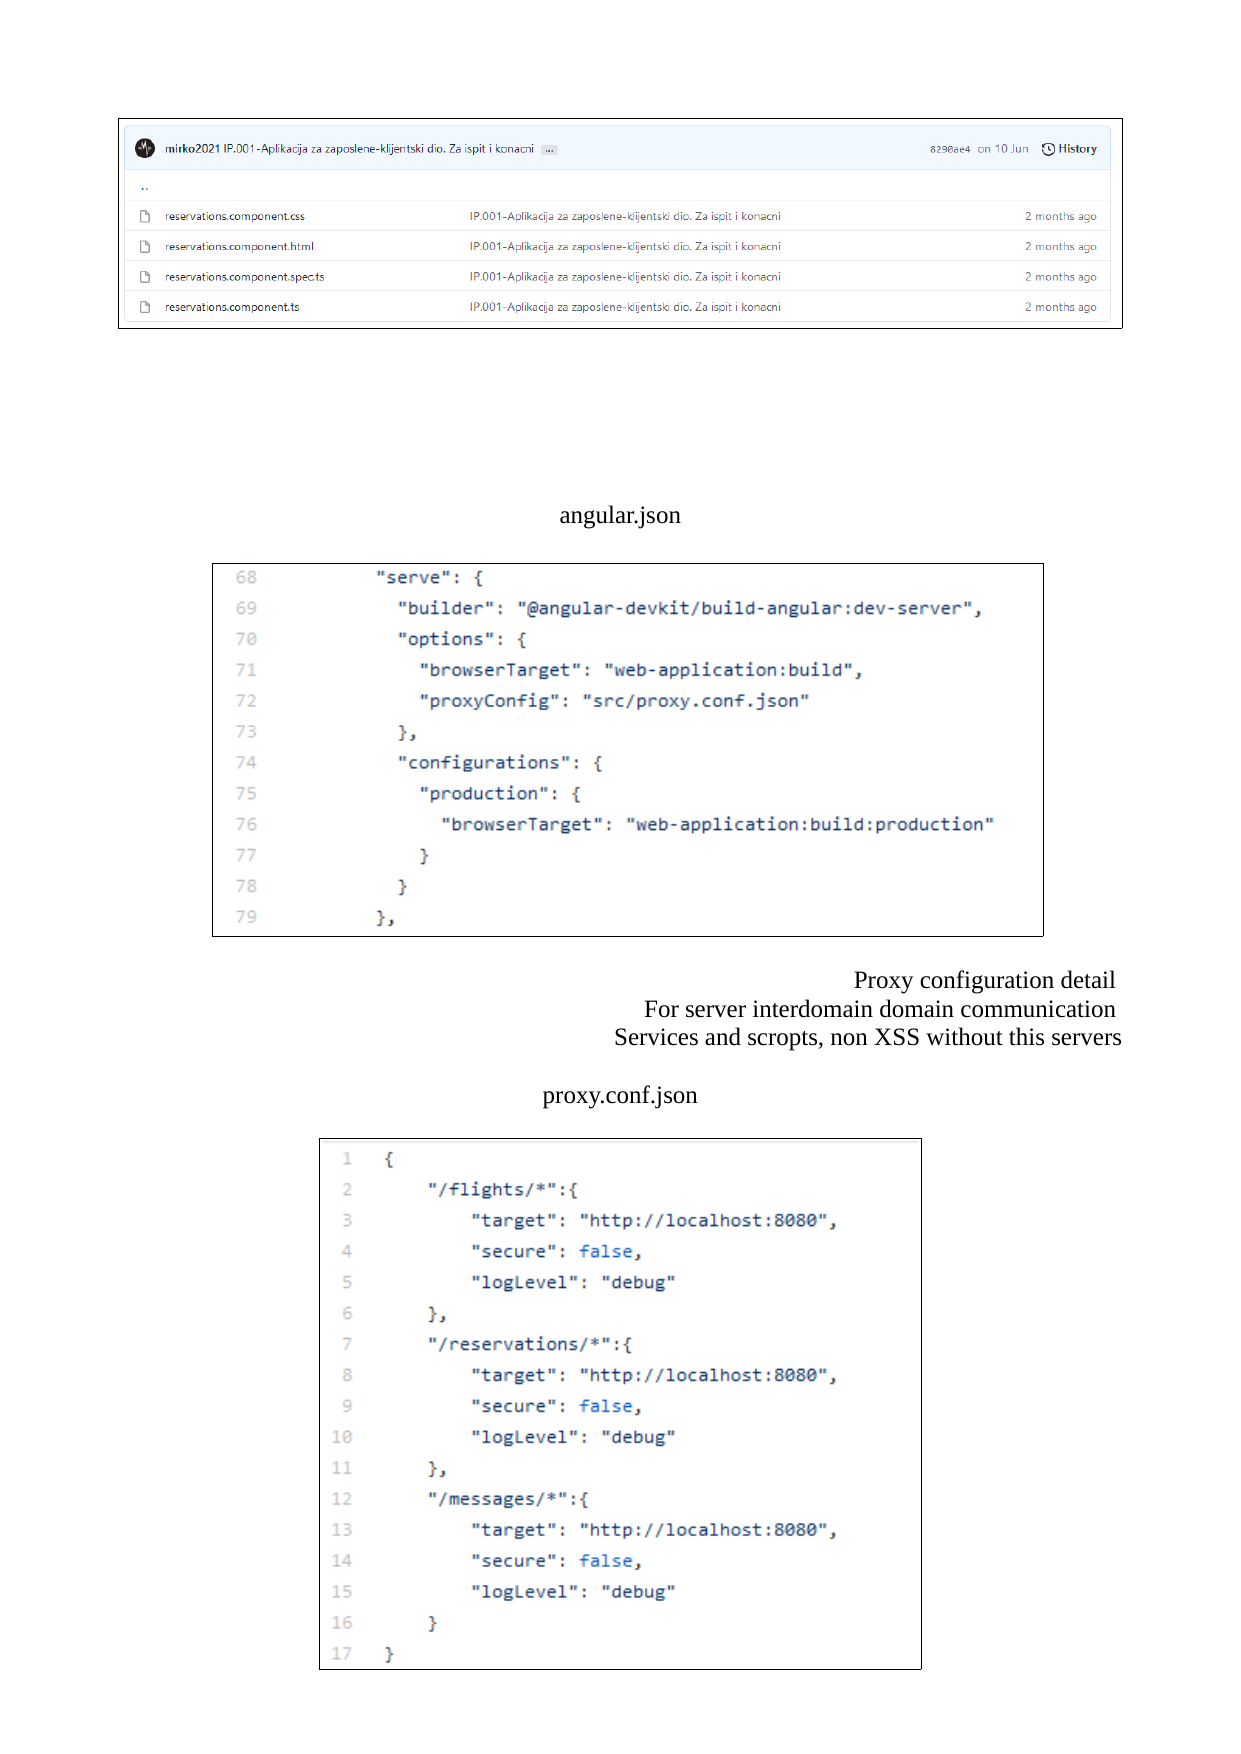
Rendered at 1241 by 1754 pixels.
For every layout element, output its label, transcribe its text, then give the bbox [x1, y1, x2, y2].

text For server interdomain domain communication [118, 994, 1122, 1022]
text Proxy configuration detail [118, 965, 1122, 994]
picture [322, 1140, 918, 1666]
picture [214, 565, 1040, 934]
text Services and scropts, non XSS without this servers [118, 1022, 1122, 1051]
text angular.json [118, 500, 1122, 529]
text proxy.conf.json [118, 1080, 1122, 1109]
picture [121, 121, 1119, 325]
